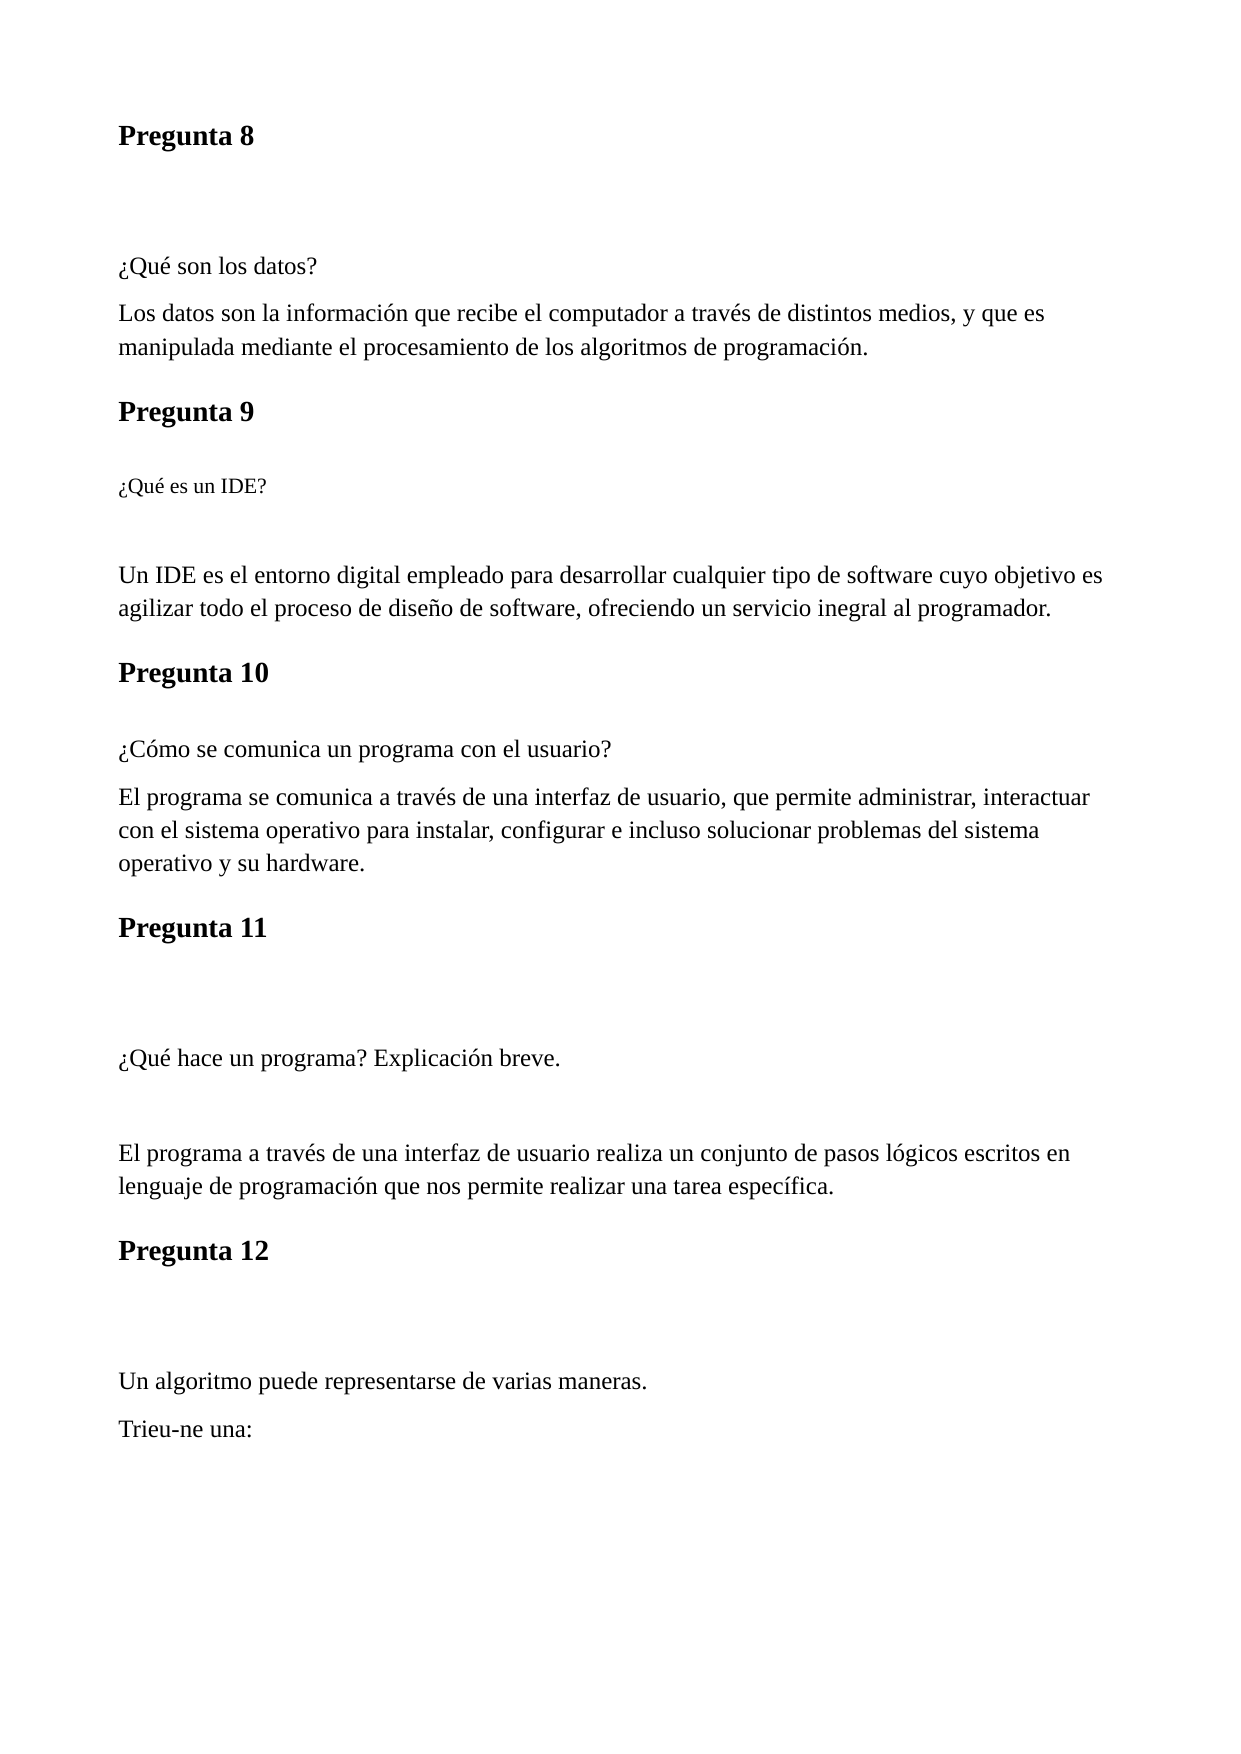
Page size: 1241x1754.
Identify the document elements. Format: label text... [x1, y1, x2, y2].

subtitle Pregunta 8 [118, 118, 1122, 152]
text ¿Qué son los datos? [118, 251, 1122, 280]
text El programa a través de una interfaz de usuario realiza un conjunto de pasos lógicos escritos en lenguaje de programación que nos permite realizar una tarea específica. [118, 1138, 1122, 1200]
text El programa se comunica a través de una interfaz de usuario, que permite administrar, interactuar con el sistema operativo para instalar, configurar e incluso solucionar problemas del sistema operativo y su hardware. [118, 782, 1122, 877]
text Trieu-ne una: [118, 1414, 1122, 1442]
subtitle Pregunta 11 [118, 910, 1122, 943]
text ¿Cómo se comunica un programa con el usuario? [118, 734, 1122, 763]
subtitle Pregunta 12 [118, 1233, 1122, 1267]
text Un IDE es el entorno digital empleado para desarrollar cualquier tipo de software cuyo objetivo es agilizar todo el proceso de diseño de software, ofreciendo un servicio inegral al programador. [118, 560, 1122, 622]
text Los datos son la información que recibe el computador a través de distintos medios, y que es manipulada mediante el procesamiento de los algoritmos de programación. [118, 298, 1122, 360]
text ¿Qué es un IDE? [118, 473, 1122, 498]
subtitle Pregunta 10 [118, 655, 1122, 689]
text Un algoritmo puede representarse de varias maneras. [118, 1366, 1122, 1395]
subtitle Pregunta 9 [118, 394, 1122, 427]
text ¿Qué hace un programa? Explicación breve. [118, 1043, 1122, 1072]
